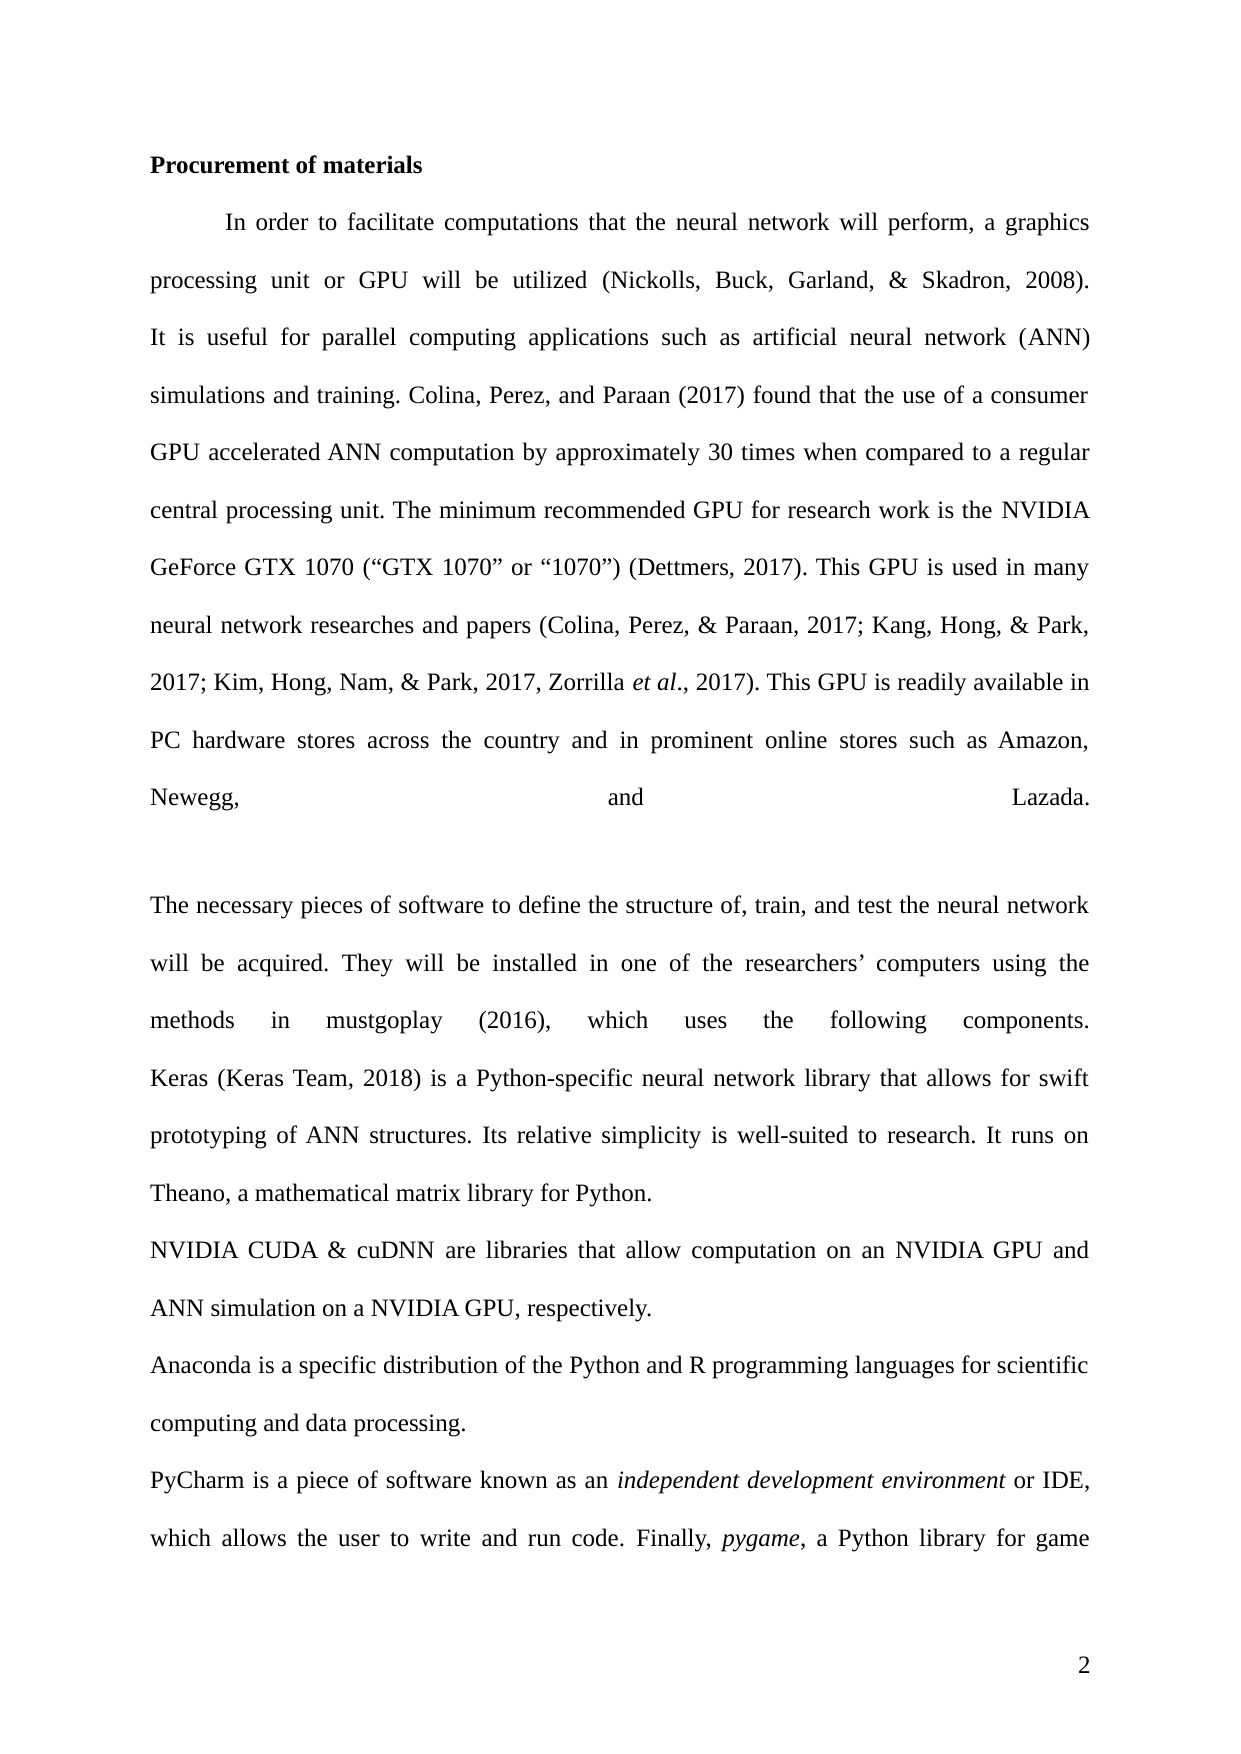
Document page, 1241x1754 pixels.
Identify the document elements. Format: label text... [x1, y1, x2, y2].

text Procurement of materials [150, 150, 1090, 179]
text NVIDIA CUDA & cuDNN are libraries that allow computation on an NVIDIA GPU and ANN simulation on a NVIDIA GPU, respectively. [150, 1235, 1090, 1322]
text The necessary pieces of software to define the structure of, train, and test the neural network will be acquired. They will be installed in one of the researchers’ computers using the methods in mustgoplay (2016), which uses the following components. Keras (Keras Team, 2018) is a Python-specific neural network library that allows for swift prototyping of ANN structures. Its relative simplicity is well-suited to research. It runs on Theano, a mathematical matrix library for Python. [150, 890, 1090, 1207]
text Anaconda is a specific distribution of the Python and R programming languages for scientific computing and data processing. [150, 1350, 1090, 1437]
text In order to facilitate computations that the neural network will perform, a graphics processing unit or GPU will be utilized (Nickolls, Buck, Garland, & Skadron, 2008). It is useful for parallel computing applications such as artificial neural network (ANN) simulations and training. Colina, Perez, and Paraan (2017) found that the use of a consumer GPU accelerated ANN computation by approximately 30 times when compared to a regular central processing unit. The minimum recommended GPU for research work is the NVIDIA GeForce GTX 1070 (“GTX 1070” or “1070”) (Dettmers, 2017). This GPU is used in many neural network researches and papers (Colina, Perez, & Paraan, 2017; Kang, Hong, & Park, 2017; Kim, Hong, Nam, & Park, 2017, Zorrilla et al., 2017). This GPU is readily available in PC hardware stores across the country and in prominent online stores such as Amazon, Newegg, and Lazada. [150, 207, 1090, 864]
text PyCharm is a piece of software known as an independent development environment or IDE, which allows the user to write and run code. Finally, pygame, a Python library for game [150, 1465, 1090, 1552]
